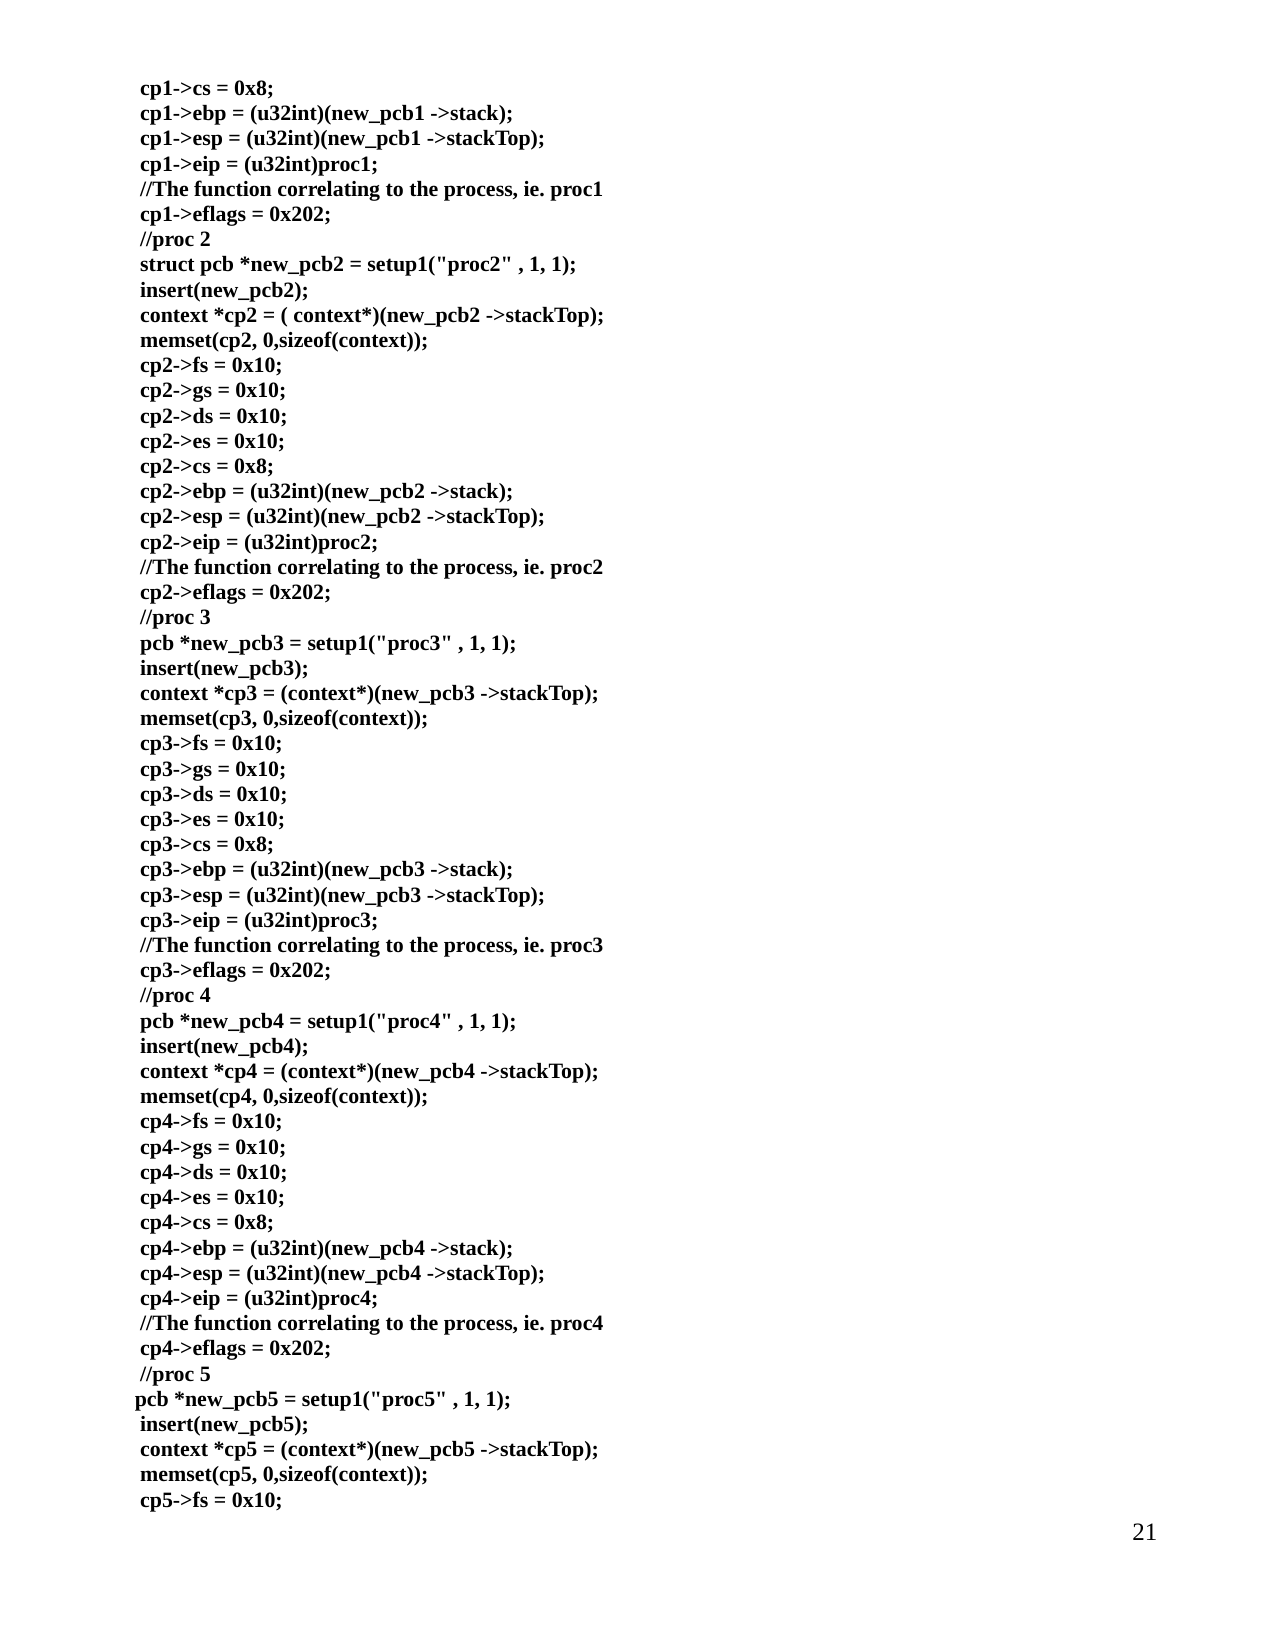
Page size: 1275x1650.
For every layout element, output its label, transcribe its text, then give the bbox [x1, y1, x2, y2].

text memset(cp4, 0,sizeof(context)); [118, 1083, 1157, 1108]
text insert(new_pcb5); [118, 1411, 1157, 1436]
text //proc 5 [118, 1361, 1157, 1386]
text cp2->fs = 0x10; [118, 352, 1157, 377]
text //proc 3 [118, 604, 1157, 629]
text cp1->eip = (u32int)proc1; [118, 151, 1157, 176]
text cp4->esp = (u32int)(new_pcb4 ->stackTop); [118, 1260, 1157, 1285]
text cp2->esp = (u32int)(new_pcb2 ->stackTop); [118, 503, 1157, 529]
text cp4->gs = 0x10; [118, 1134, 1157, 1159]
text cp4->es = 0x10; [118, 1184, 1157, 1209]
text //The function correlating to the process, ie. proc1 [118, 176, 1157, 201]
text pcb *new_pcb5 = setup1("proc5" , 1, 1); [118, 1386, 1157, 1411]
text //proc 2 [118, 226, 1157, 251]
text cp3->es = 0x10; [118, 806, 1157, 831]
text cp3->esp = (u32int)(new_pcb3 ->stackTop); [118, 882, 1157, 907]
text insert(new_pcb2); [118, 277, 1157, 302]
text cp4->ds = 0x10; [118, 1159, 1157, 1184]
text //The function correlating to the process, ie. proc2 [118, 554, 1157, 579]
text cp5->fs = 0x10; [118, 1487, 1157, 1512]
text cp3->gs = 0x10; [118, 756, 1157, 781]
text context *cp4 = (context*)(new_pcb4 ->stackTop); [118, 1058, 1157, 1083]
text memset(cp5, 0,sizeof(context)); [118, 1461, 1157, 1487]
text cp3->ebp = (u32int)(new_pcb3 ->stack); [118, 856, 1157, 882]
text cp2->cs = 0x8; [118, 453, 1157, 478]
text context *cp2 = ( context*)(new_pcb2 ->stackTop); [118, 302, 1157, 327]
text //The function correlating to the process, ie. proc3 [118, 932, 1157, 957]
text //The function correlating to the process, ie. proc4 [118, 1310, 1157, 1335]
text cp1->eflags = 0x202; [118, 201, 1157, 226]
text cp2->eip = (u32int)proc2; [118, 529, 1157, 554]
text cp3->eip = (u32int)proc3; [118, 907, 1157, 932]
text cp2->ebp = (u32int)(new_pcb2 ->stack); [118, 478, 1157, 503]
text cp4->eip = (u32int)proc4; [118, 1285, 1157, 1310]
text insert(new_pcb3); [118, 655, 1157, 680]
text context *cp5 = (context*)(new_pcb5 ->stackTop); [118, 1436, 1157, 1461]
text cp2->ds = 0x10; [118, 403, 1157, 428]
text cp2->eflags = 0x202; [118, 579, 1157, 604]
text memset(cp3, 0,sizeof(context)); [118, 705, 1157, 730]
text cp1->ebp = (u32int)(new_pcb1 ->stack); [118, 100, 1157, 125]
text pcb *new_pcb3 = setup1("proc3" , 1, 1); [118, 629, 1157, 655]
text pcb *new_pcb4 = setup1("proc4" , 1, 1); [118, 1008, 1157, 1033]
text cp4->cs = 0x8; [118, 1209, 1157, 1234]
text struct pcb *new_pcb2 = setup1("proc2" , 1, 1); [118, 251, 1157, 277]
text cp3->cs = 0x8; [118, 831, 1157, 856]
text cp1->esp = (u32int)(new_pcb1 ->stackTop); [118, 125, 1157, 151]
text cp4->fs = 0x10; [118, 1108, 1157, 1134]
text cp1->cs = 0x8; [118, 75, 1157, 100]
text insert(new_pcb4); [118, 1033, 1157, 1058]
text cp4->eflags = 0x202; [118, 1335, 1157, 1361]
text context *cp3 = (context*)(new_pcb3 ->stackTop); [118, 680, 1157, 705]
text cp4->ebp = (u32int)(new_pcb4 ->stack); [118, 1234, 1157, 1260]
text cp3->ds = 0x10; [118, 781, 1157, 806]
text cp2->gs = 0x10; [118, 377, 1157, 403]
text cp3->fs = 0x10; [118, 730, 1157, 756]
text cp2->es = 0x10; [118, 428, 1157, 453]
text memset(cp2, 0,sizeof(context)); [118, 327, 1157, 352]
text cp3->eflags = 0x202; [118, 957, 1157, 982]
text //proc 4 [118, 982, 1157, 1008]
